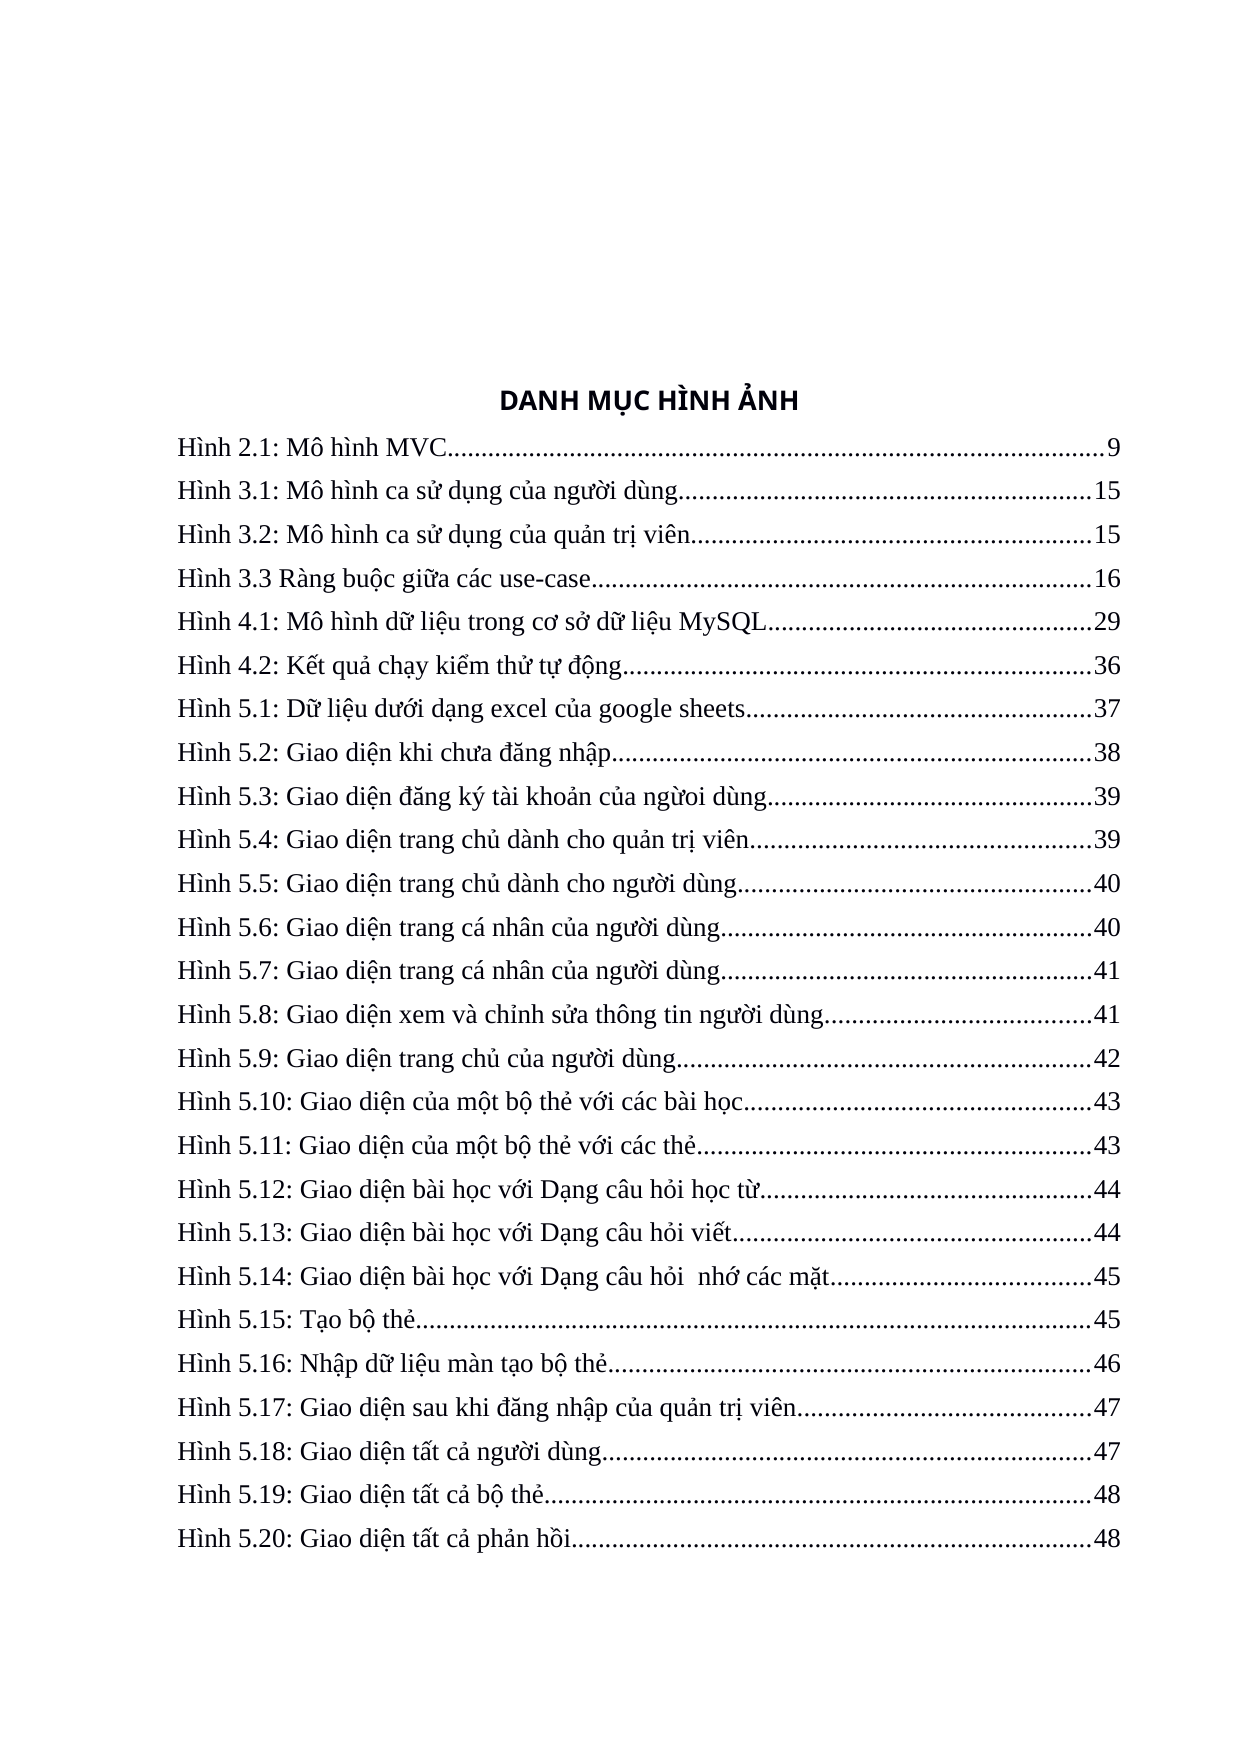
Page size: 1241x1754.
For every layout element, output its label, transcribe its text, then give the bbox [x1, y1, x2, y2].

text Hình 5.4: Giao diện trang chủ dành cho quản trị viên 39 [177, 823, 1122, 855]
text Hình 5.10: Giao diện của một bộ thẻ với các bài học 43 [177, 1085, 1122, 1117]
text Hình 3.2: Mô hình ca sử dụng của quản trị viên 15 [177, 518, 1122, 549]
text Hình 5.7: Giao diện trang cá nhân của người dùng 41 [177, 954, 1122, 986]
text Hình 4.2: Kết quả chạy kiểm thử tự động 36 [177, 649, 1122, 680]
text Hình 5.15: Tạo bộ thẻ 45 [177, 1304, 1122, 1335]
text Hình 5.20: Giao diện tất cả phản hồi 48 [177, 1522, 1122, 1553]
text Hình 2.1: Mô hình MVC 9 [177, 431, 1122, 462]
text Hình 5.9: Giao diện trang chủ của người dùng 42 [177, 1042, 1122, 1073]
text Hình 5.2: Giao diện khi chưa đăng nhập 38 [177, 736, 1122, 767]
text DANH MỤC HÌNH ẢNH [177, 381, 1122, 418]
text Hình 5.14: Giao diện bài học với Dạng câu hỏi nhớ các mặt 45 [177, 1260, 1122, 1291]
text Hình 3.1: Mô hình ca sử dụng của người dùng 15 [177, 474, 1122, 506]
text Hình 5.17: Giao diện sau khi đăng nhập của quản trị viên 47 [177, 1391, 1122, 1422]
text Hình 5.18: Giao diện tất cả người dùng 47 [177, 1434, 1122, 1466]
text Hình 5.1: Dữ liệu dưới dạng excel của google sheets 37 [177, 693, 1122, 724]
text Hình 5.16: Nhập dữ liệu màn tạo bộ thẻ 46 [177, 1347, 1122, 1378]
text Hình 3.3 Ràng buộc giữa các use-case 16 [177, 562, 1122, 593]
text Hình 5.19: Giao diện tất cả bộ thẻ 48 [177, 1478, 1122, 1509]
text Hình 5.6: Giao diện trang cá nhân của người dùng 40 [177, 911, 1122, 942]
text Hình 5.8: Giao diện xem và chỉnh sửa thông tin người dùng 41 [177, 998, 1122, 1029]
text Hình 5.5: Giao diện trang chủ dành cho người dùng 40 [177, 867, 1122, 898]
text Hình 4.1: Mô hình dữ liệu trong cơ sở dữ liệu MySQL 29 [177, 605, 1122, 636]
text Hình 5.11: Giao diện của một bộ thẻ với các thẻ 43 [177, 1129, 1122, 1160]
text Hình 5.13: Giao diện bài học với Dạng câu hỏi viết 44 [177, 1216, 1122, 1247]
text Hình 5.12: Giao diện bài học với Dạng câu hỏi học từ 44 [177, 1173, 1122, 1204]
text Hình 5.3: Giao diện đăng ký tài khoản của ngừoi dùng 39 [177, 780, 1122, 811]
